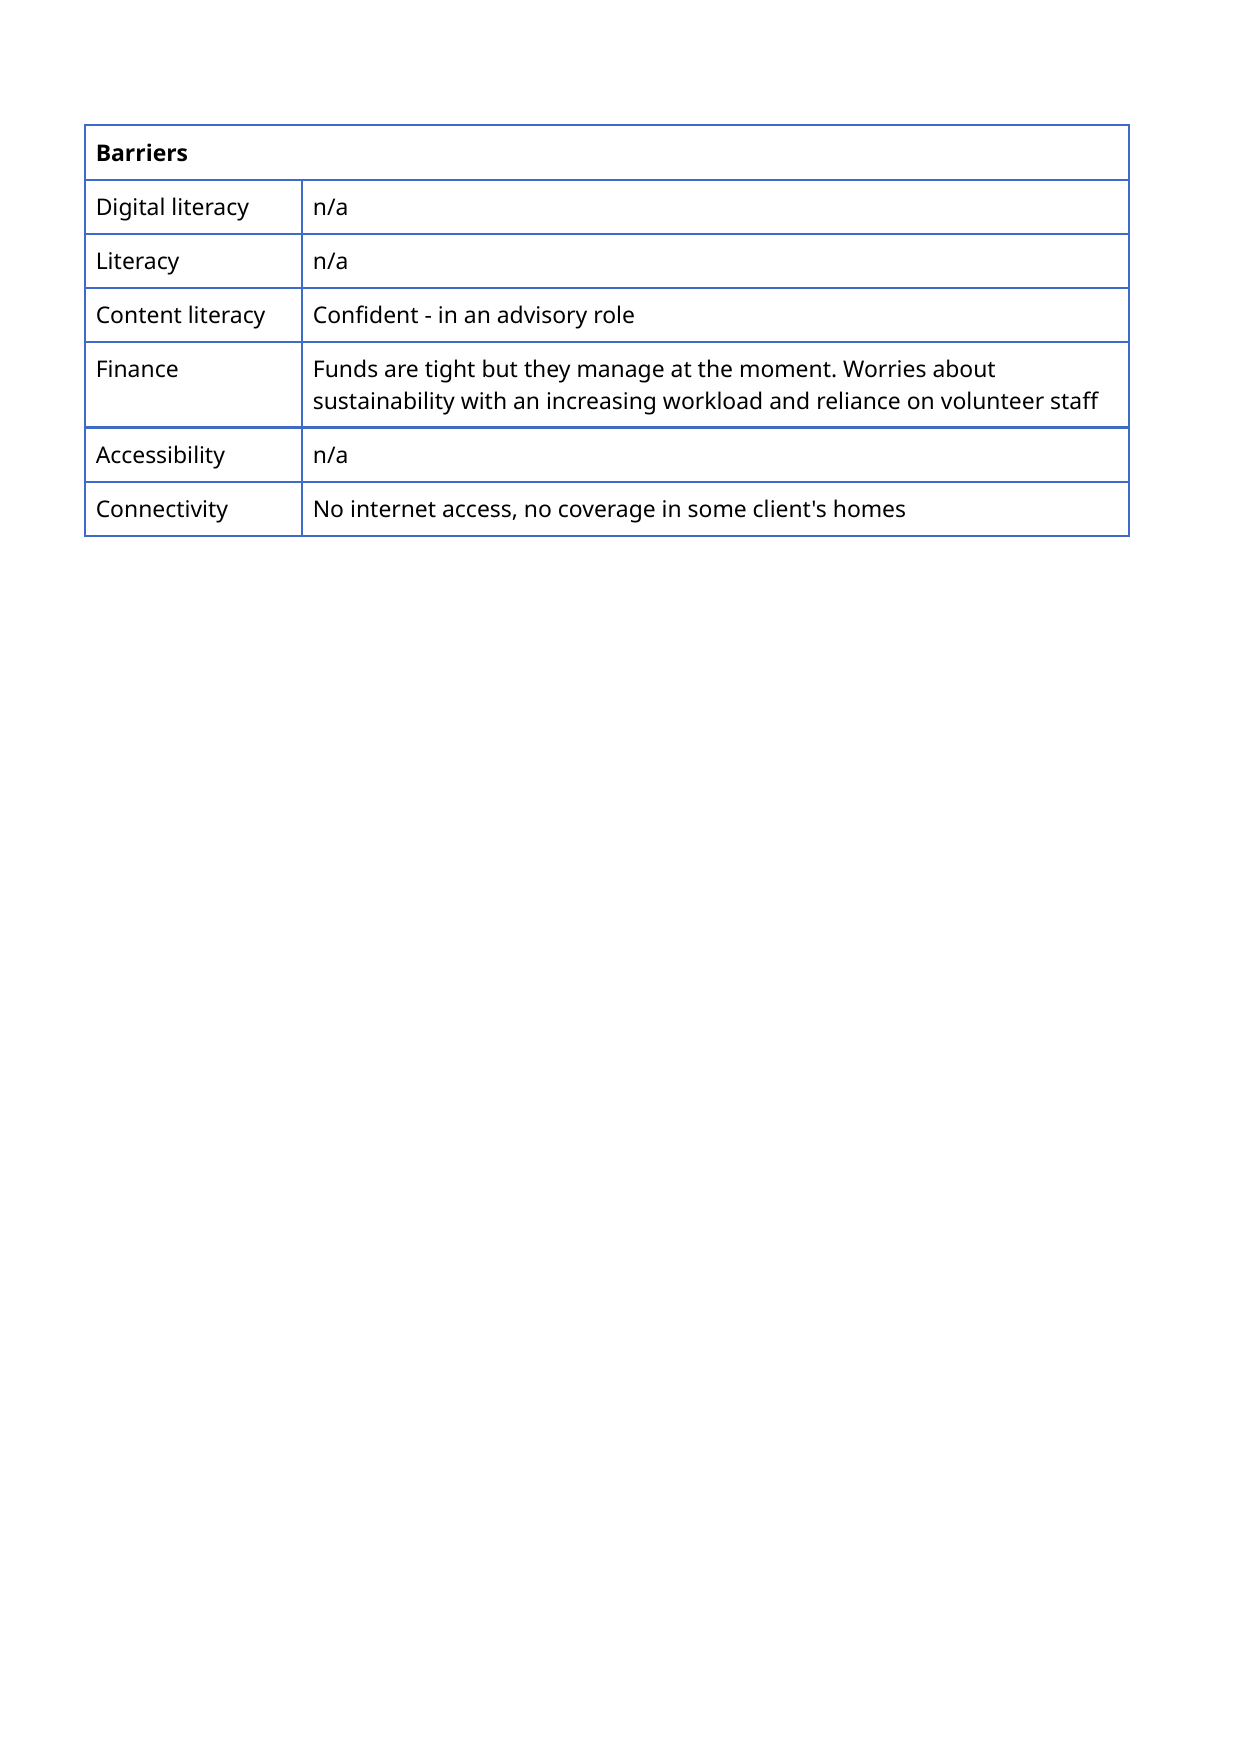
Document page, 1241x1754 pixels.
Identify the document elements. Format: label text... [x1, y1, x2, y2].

table_cell Content literacy [86, 289, 301, 341]
table_cell n/a [303, 181, 1128, 233]
table_cell Confident - in an advisory role [303, 289, 1128, 341]
table_cell Connectivity [86, 483, 301, 535]
table_cell Literacy [86, 235, 301, 287]
table_cell Accessibility [86, 429, 301, 481]
table_cell No internet access, no coverage in some client's homes [303, 483, 1128, 535]
table_header Barriers [86, 126, 1128, 178]
table_cell Funds are tight but they manage at the moment. Worries about sustainability with an increasing workload and reliance on volunteer staff [303, 343, 1128, 426]
table_cell n/a [303, 235, 1128, 287]
table_cell Digital literacy [86, 181, 301, 233]
table_cell Finance [86, 343, 301, 426]
table_cell n/a [303, 429, 1128, 481]
